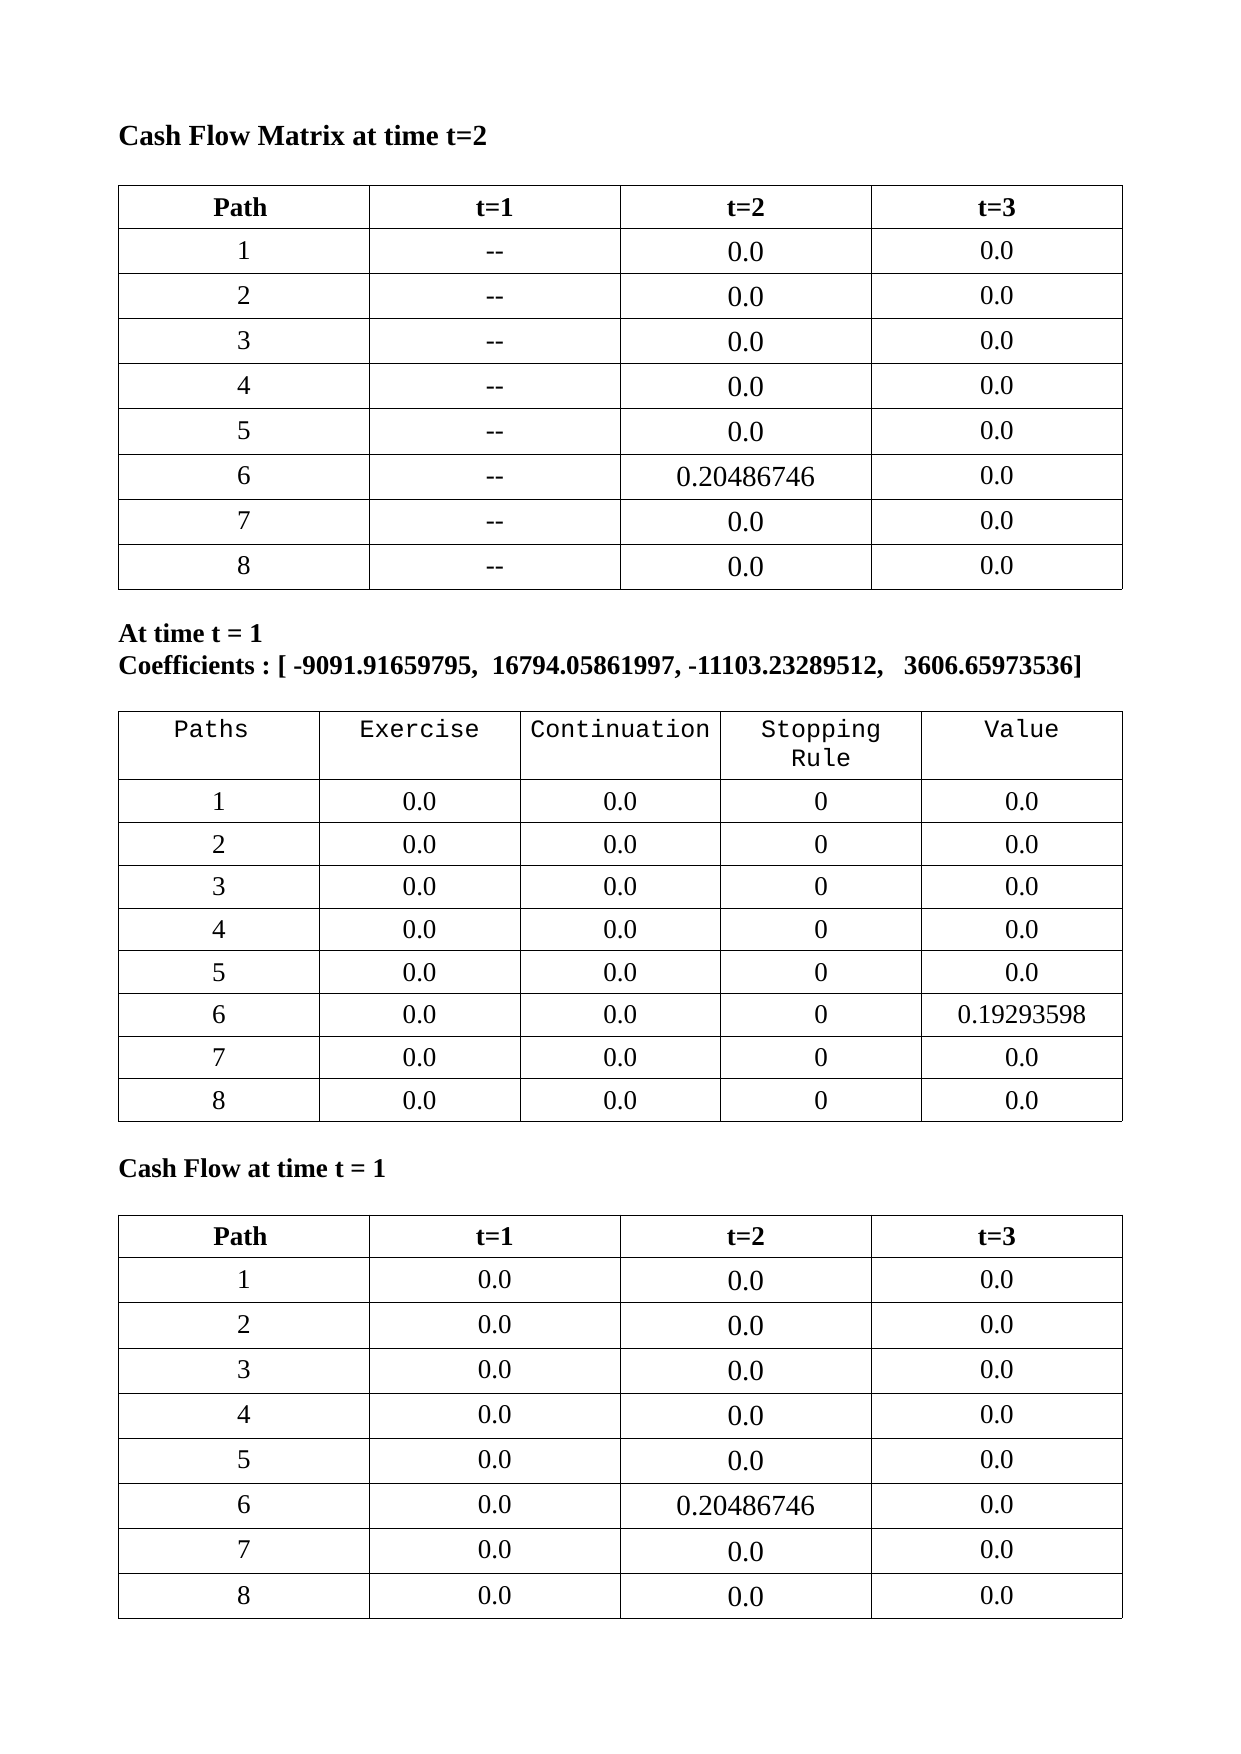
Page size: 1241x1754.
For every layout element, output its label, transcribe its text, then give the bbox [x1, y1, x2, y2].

table_cell 0.0 [320, 1037, 520, 1078]
table_cell -- [370, 500, 620, 544]
table_header t=2 [621, 186, 871, 228]
table_cell 0.0 [621, 1574, 871, 1618]
table_cell 0.0 [872, 1394, 1122, 1438]
table_header Exercise [320, 712, 520, 779]
table_cell 0.0 [320, 994, 520, 1036]
table_cell 0.0 [922, 1079, 1122, 1121]
table_cell 0.0 [621, 1258, 871, 1302]
table_cell 0.0 [320, 866, 520, 907]
table_cell 2 [119, 274, 369, 318]
table_cell 0.0 [370, 1439, 620, 1483]
table_cell 0.0 [370, 1349, 620, 1392]
table_header t=3 [872, 186, 1122, 228]
table_cell 1 [119, 780, 319, 822]
table_cell 7 [119, 1529, 369, 1573]
table_cell 0.0 [922, 951, 1122, 993]
table_cell 0.0 [922, 1037, 1122, 1078]
table_cell 0 [721, 1079, 921, 1121]
table_cell 0.0 [872, 1349, 1122, 1392]
table_cell 0.0 [521, 994, 720, 1036]
table_cell 0.0 [922, 909, 1122, 950]
table_cell 3 [119, 1349, 369, 1392]
table_cell 0.0 [872, 1303, 1122, 1347]
table_cell 7 [119, 1037, 319, 1078]
table_cell 0 [721, 994, 921, 1036]
table_cell 0.0 [621, 409, 871, 453]
table_cell 0.0 [521, 909, 720, 950]
table_cell 0.0 [621, 1439, 871, 1483]
table_cell 4 [119, 1394, 369, 1438]
table_cell 5 [119, 951, 319, 993]
table_cell 0.0 [872, 409, 1122, 453]
table_cell 0.0 [370, 1574, 620, 1618]
table_cell 4 [119, 364, 369, 408]
table_cell 0.20486746 [621, 455, 871, 498]
table_cell -- [370, 455, 620, 498]
table_cell 0.0 [521, 780, 720, 822]
table_cell 0.0 [621, 229, 871, 273]
table_cell 2 [119, 823, 319, 865]
table_cell 6 [119, 994, 319, 1036]
table_cell 0.0 [872, 1484, 1122, 1528]
table_cell 0.0 [320, 823, 520, 865]
table_cell 0.0 [621, 274, 871, 318]
table_cell 7 [119, 500, 369, 544]
table_cell 0.0 [621, 1394, 871, 1438]
table_cell 1 [119, 1258, 369, 1302]
table_cell 6 [119, 1484, 369, 1528]
table_cell 0.0 [320, 951, 520, 993]
table_cell 0.20486746 [621, 1484, 871, 1528]
table_cell 0.0 [521, 823, 720, 865]
table_cell 8 [119, 1079, 319, 1121]
table_cell 0.0 [922, 823, 1122, 865]
table_header Stopping Rule [721, 712, 921, 779]
table_cell 0.0 [872, 319, 1122, 363]
table_cell 0.0 [922, 780, 1122, 822]
table_cell 5 [119, 409, 369, 453]
table_header Value [922, 712, 1122, 779]
table_cell 0.0 [872, 1439, 1122, 1483]
table_cell 0.0 [521, 866, 720, 907]
table_cell 1 [119, 229, 369, 273]
table_cell -- [370, 409, 620, 453]
text Coefficients : [ -9091.91659795, 16794.05861997, -11103.23289512, 3606.65973536] [118, 649, 1122, 680]
table_cell 0.0 [320, 909, 520, 950]
table_header t=2 [621, 1216, 871, 1257]
table_cell 0.0 [320, 1079, 520, 1121]
table_cell 3 [119, 319, 369, 363]
table_cell 0.0 [922, 866, 1122, 907]
table_cell 8 [119, 545, 369, 589]
table_header Continuation [521, 712, 720, 779]
table_cell 0.0 [872, 274, 1122, 318]
table_cell 0.0 [621, 319, 871, 363]
table_cell 0.0 [872, 1529, 1122, 1573]
table_cell 0 [721, 1037, 921, 1078]
table_cell 0.0 [521, 1037, 720, 1078]
table_cell 6 [119, 455, 369, 498]
table_cell 0.0 [621, 1529, 871, 1573]
table_cell 0 [721, 866, 921, 907]
table_cell 0 [721, 823, 921, 865]
table_cell 2 [119, 1303, 369, 1347]
table_cell 3 [119, 866, 319, 907]
table_cell 8 [119, 1574, 369, 1618]
table_cell -- [370, 364, 620, 408]
table_cell 0.0 [872, 229, 1122, 273]
table_cell -- [370, 274, 620, 318]
table_cell 0.0 [872, 455, 1122, 498]
table_cell 0.0 [320, 780, 520, 822]
table_cell 0.0 [621, 545, 871, 589]
table_header t=1 [370, 1216, 620, 1257]
table_header t=1 [370, 186, 620, 228]
table_cell 0.0 [872, 1258, 1122, 1302]
table_cell 0.0 [872, 1574, 1122, 1618]
text Cash Flow at time t = 1 [118, 1152, 1122, 1183]
table_cell -- [370, 319, 620, 363]
table_header Path [119, 1216, 369, 1257]
table_cell -- [370, 229, 620, 273]
table_cell 0.0 [370, 1529, 620, 1573]
table_header Path [119, 186, 369, 228]
table_cell 0.0 [872, 364, 1122, 408]
table_cell 0.0 [521, 951, 720, 993]
table_header t=3 [872, 1216, 1122, 1257]
table_cell 0.0 [370, 1303, 620, 1347]
table_cell -- [370, 545, 620, 589]
table_cell 0.0 [621, 1303, 871, 1347]
table_cell 0.0 [872, 545, 1122, 589]
table_cell 0.0 [621, 1349, 871, 1392]
table_cell 0 [721, 951, 921, 993]
table_cell 0.0 [521, 1079, 720, 1121]
table_cell 0.0 [621, 500, 871, 544]
table_header Paths [119, 712, 319, 779]
table_cell 4 [119, 909, 319, 950]
text Cash Flow Matrix at time t=2 [118, 118, 1122, 152]
table_cell 5 [119, 1439, 369, 1483]
table_cell 0.19293598 [922, 994, 1122, 1036]
text At time t = 1 [118, 618, 1122, 649]
table_cell 0.0 [370, 1258, 620, 1302]
table_cell 0 [721, 909, 921, 950]
table_cell 0.0 [370, 1484, 620, 1528]
table_cell 0.0 [872, 500, 1122, 544]
table_cell 0.0 [621, 364, 871, 408]
table_cell 0 [721, 780, 921, 822]
table_cell 0.0 [370, 1394, 620, 1438]
